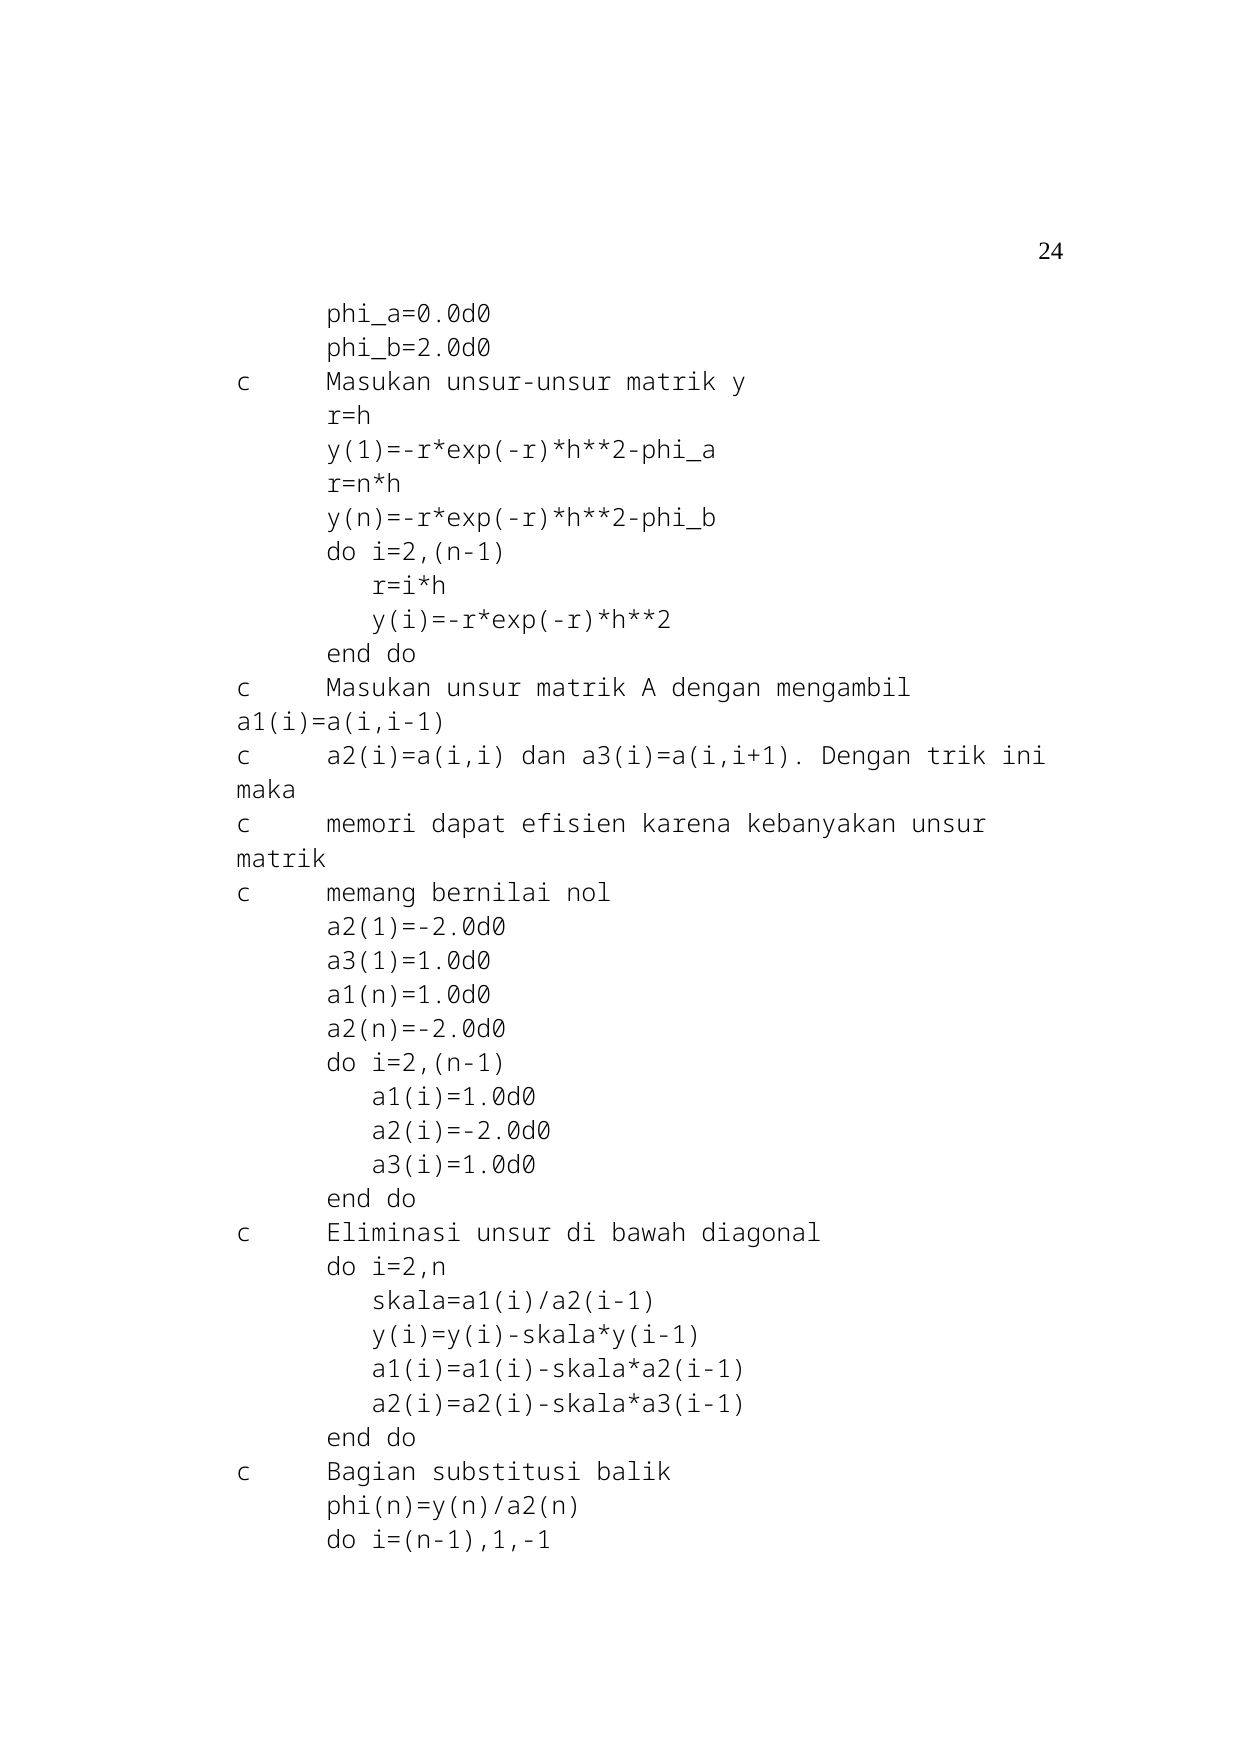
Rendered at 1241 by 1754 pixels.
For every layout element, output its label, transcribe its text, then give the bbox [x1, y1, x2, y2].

text a2(i)=a2(i)-skala*a3(i-1) [236, 1385, 1063, 1419]
text c a2(i)=a(i,i) dan a3(i)=a(i,i+1). Dengan trik ini maka [236, 738, 1063, 806]
text c memori dapat efisien karena kebanyakan unsur matrik [236, 806, 1063, 874]
text phi_a=0.0d0 [236, 295, 1063, 329]
text end do [236, 1419, 1063, 1453]
text a3(i)=1.0d0 [236, 1147, 1063, 1181]
text r=n*h [236, 466, 1063, 499]
text a2(n)=-2.0d0 [236, 1011, 1063, 1044]
text a2(1)=-2.0d0 [236, 908, 1063, 942]
text phi_b=2.0d0 [236, 329, 1063, 363]
text a1(i)=a1(i)-skala*a2(i-1) [236, 1351, 1063, 1385]
text r=h [236, 397, 1063, 431]
text y(n)=-r*exp(-r)*h**2-phi_b [236, 499, 1063, 534]
text do i=2,n [236, 1249, 1063, 1283]
text y(i)=-r*exp(-r)*h**2 [236, 602, 1063, 636]
text do i=(n-1),1,-1 [236, 1521, 1063, 1556]
text skala=a1(i)/a2(i-1) [236, 1283, 1063, 1317]
text end do [236, 636, 1063, 670]
text y(1)=-r*exp(-r)*h**2-phi_a [236, 431, 1063, 466]
text end do [236, 1181, 1063, 1215]
text c Eliminasi unsur di bawah diagonal [236, 1215, 1063, 1249]
text a1(n)=1.0d0 [236, 976, 1063, 1011]
text a1(i)=1.0d0 [236, 1079, 1063, 1113]
text c Bagian substitusi balik [236, 1453, 1063, 1487]
text c memang bernilai nol [236, 874, 1063, 908]
text y(i)=y(i)-skala*y(i-1) [236, 1317, 1063, 1351]
text a2(i)=-2.0d0 [236, 1113, 1063, 1147]
text c Masukan unsur matrik A dengan mengambil a1(i)=a(i,i-1) [236, 670, 1063, 738]
text c Masukan unsur-unsur matrik y [236, 363, 1063, 397]
text a3(1)=1.0d0 [236, 942, 1063, 976]
text r=i*h [236, 568, 1063, 602]
text do i=2,(n-1) [236, 1044, 1063, 1079]
text do i=2,(n-1) [236, 534, 1063, 568]
text phi(n)=y(n)/a2(n) [236, 1487, 1063, 1521]
